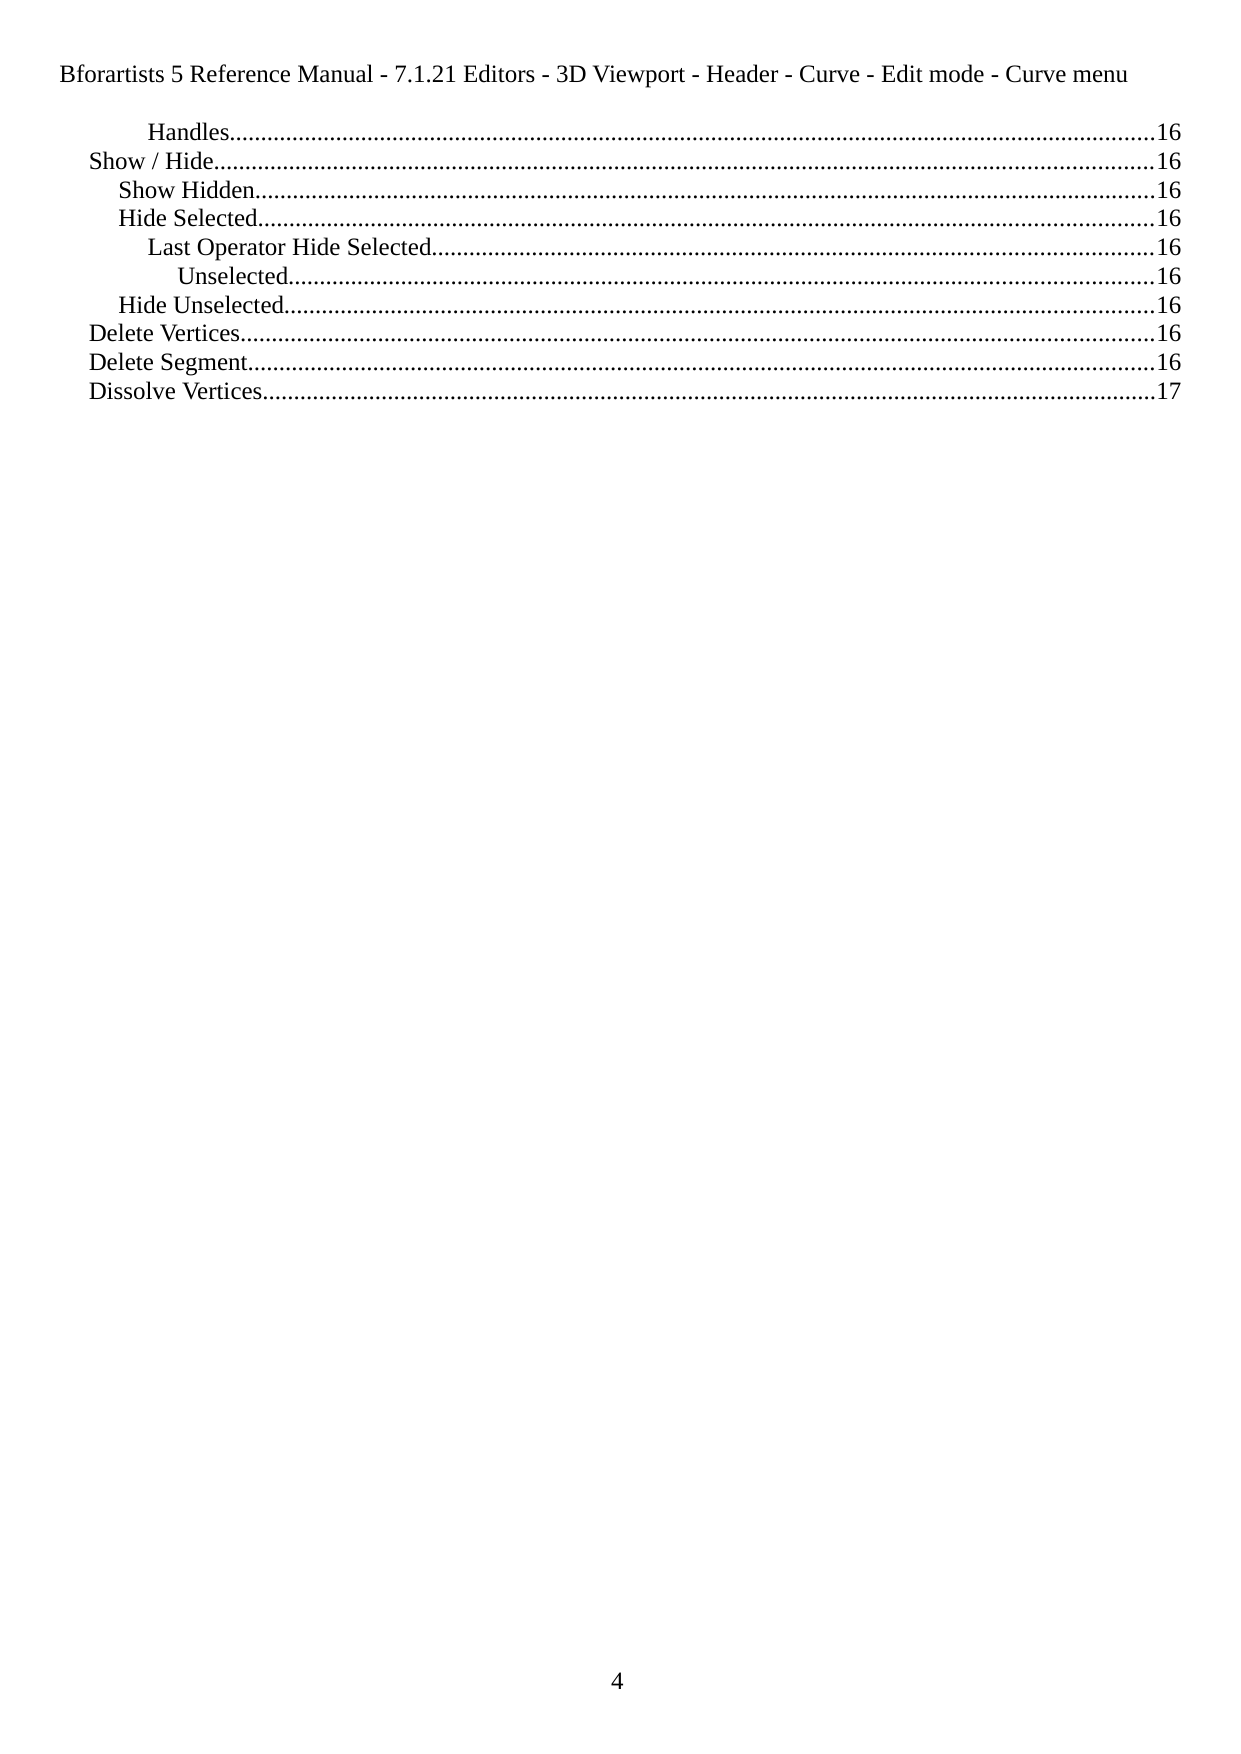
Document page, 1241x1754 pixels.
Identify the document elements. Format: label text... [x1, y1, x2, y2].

text Delete Vertices 16 [88, 318, 1181, 347]
text Delete Segment 16 [88, 347, 1181, 376]
text Show Hidden 16 [118, 175, 1181, 203]
text Dissolve Vertices 17 [88, 376, 1181, 405]
text Unselected 16 [177, 261, 1181, 290]
text Handles 16 [147, 117, 1181, 146]
text Hide Unselected 16 [118, 290, 1181, 318]
text Show / Hide 16 [88, 146, 1181, 175]
text Hide Selected 16 [118, 203, 1181, 232]
text Last Operator Hide Selected 16 [147, 232, 1181, 261]
